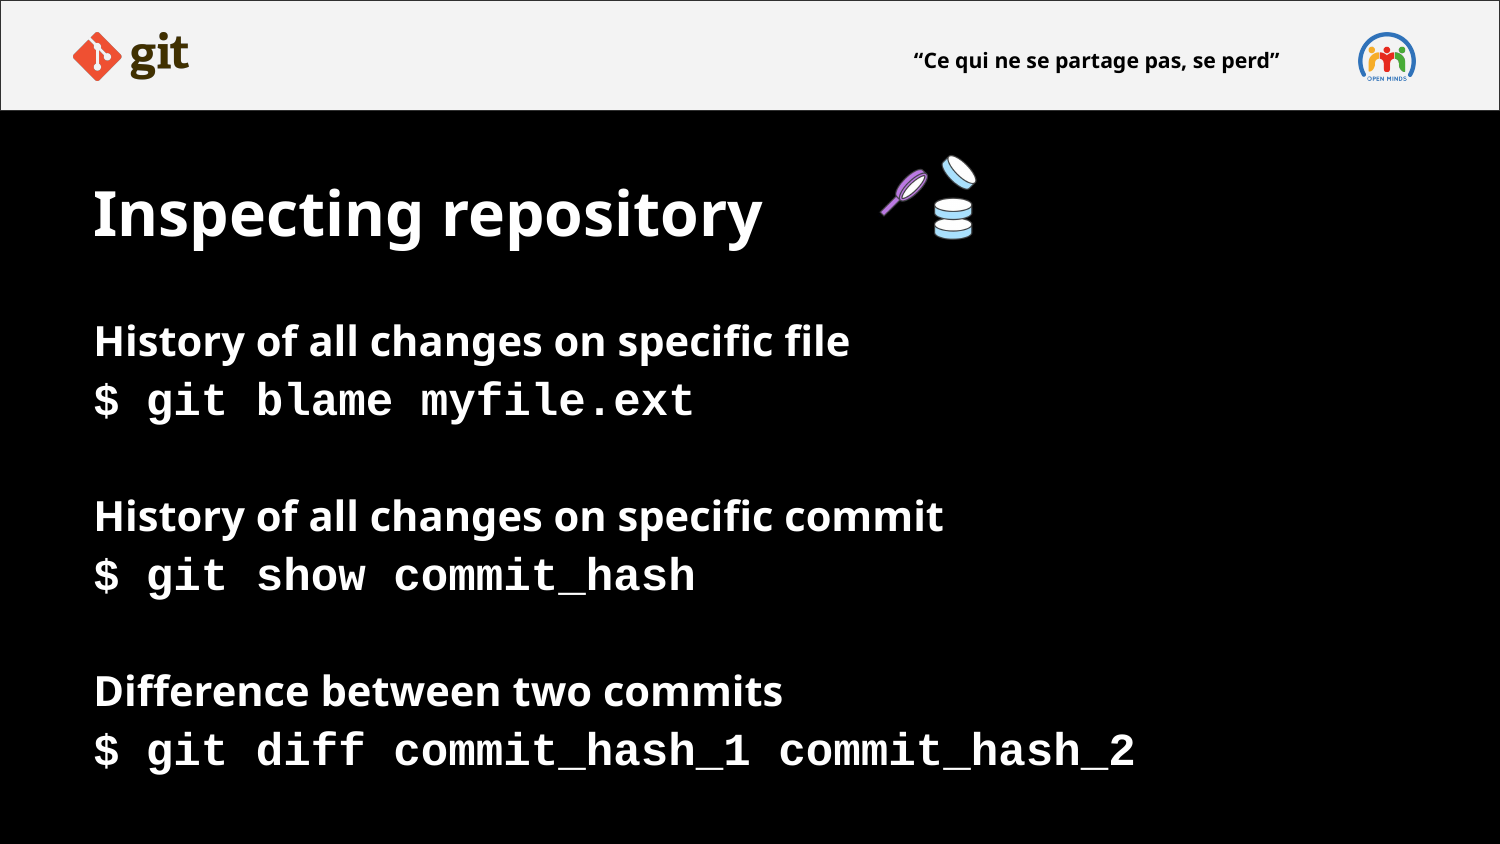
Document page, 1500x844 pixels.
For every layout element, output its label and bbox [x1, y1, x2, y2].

picture [73, 32, 189, 81]
picture [878, 153, 978, 242]
picture [1358, 32, 1416, 81]
